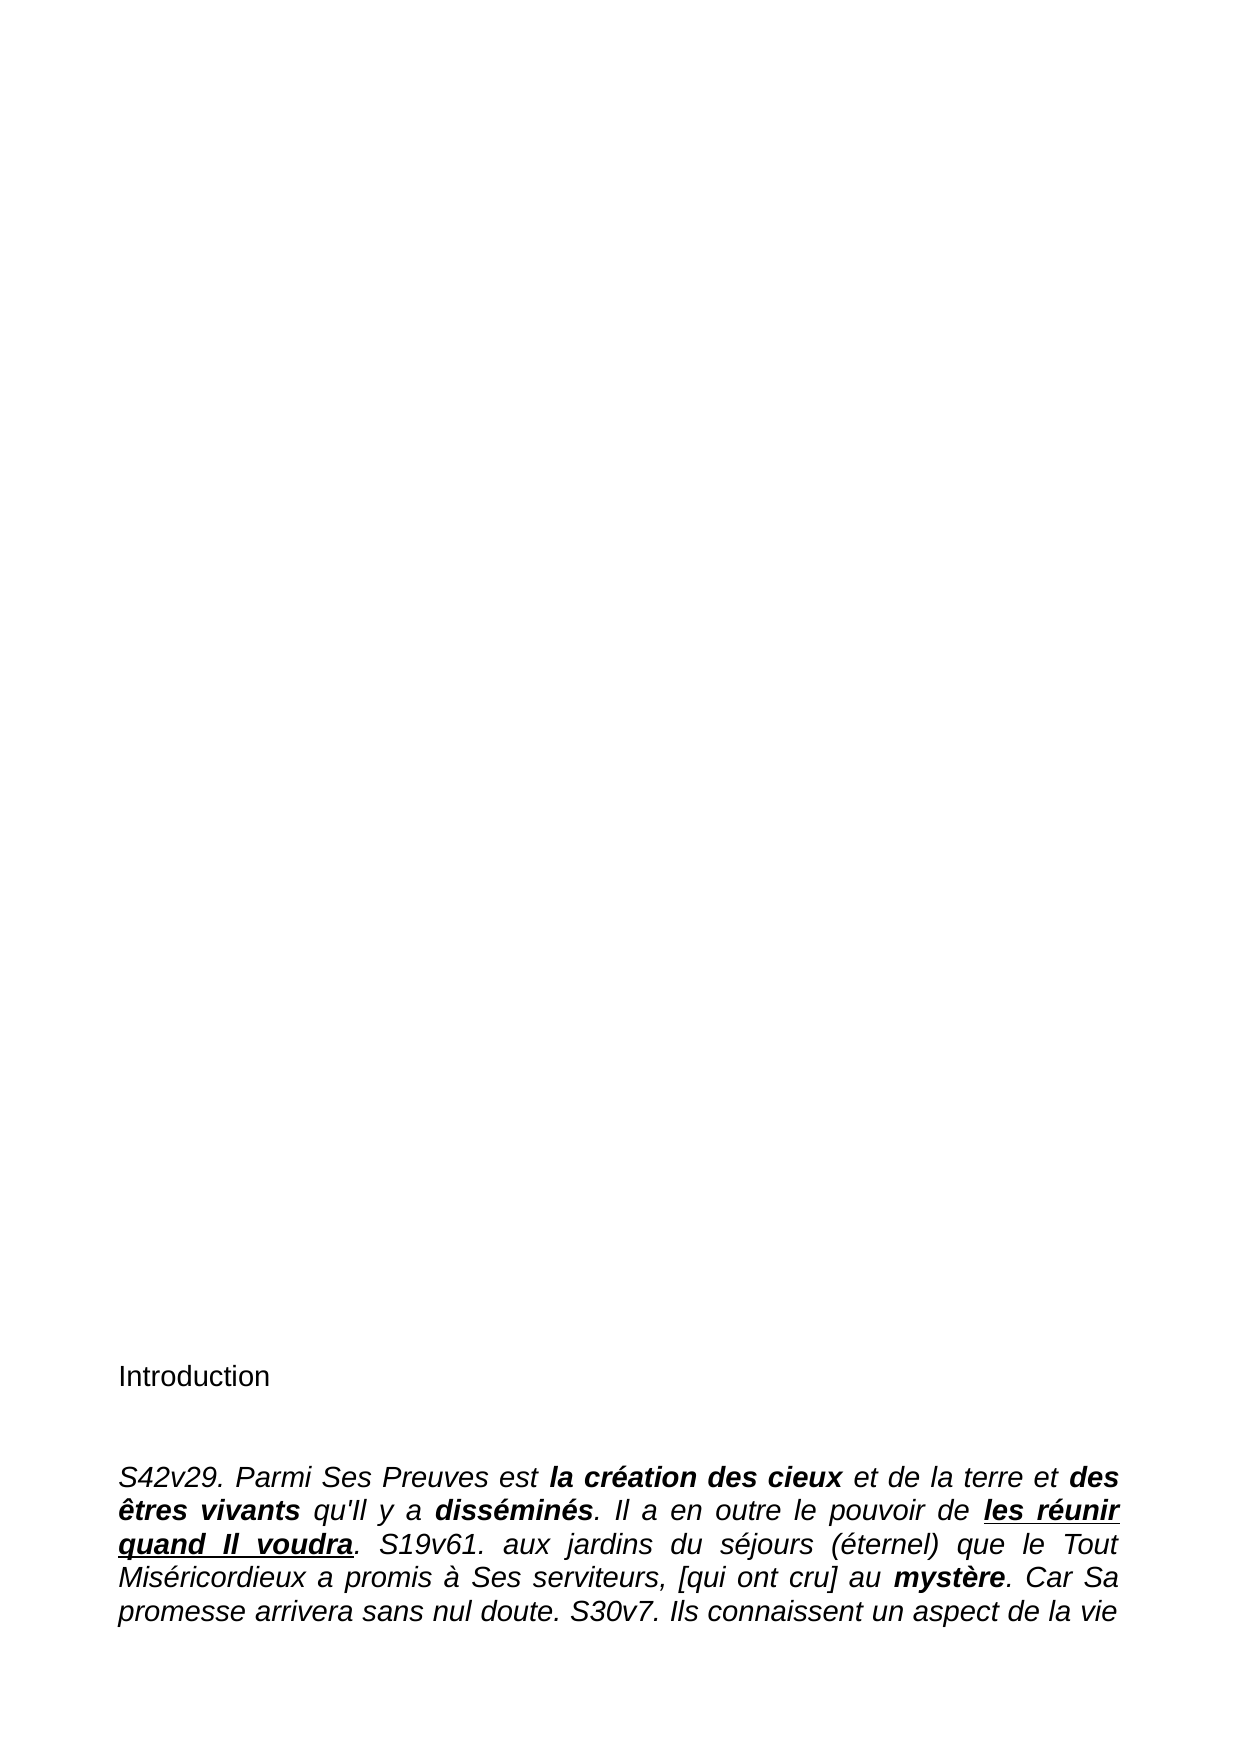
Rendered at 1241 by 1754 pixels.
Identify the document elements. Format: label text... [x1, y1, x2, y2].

text S42v29. Parmi Ses Preuves est la création des cieux et de la terre et des êtres vivants qu'Il y a disséminés. Il a en outre le pouvoir de les réunir quand Il voudra. S19v61. aux jardins du séjours (éternel) que le Tout Miséricordieux a promis à Ses serviteurs, [qui ont cru] au mystère. Car Sa promesse arrivera sans nul doute. S30v7. Ils connaissent un aspect de la vie [118, 1460, 1122, 1627]
text Introduction [118, 1359, 1122, 1393]
